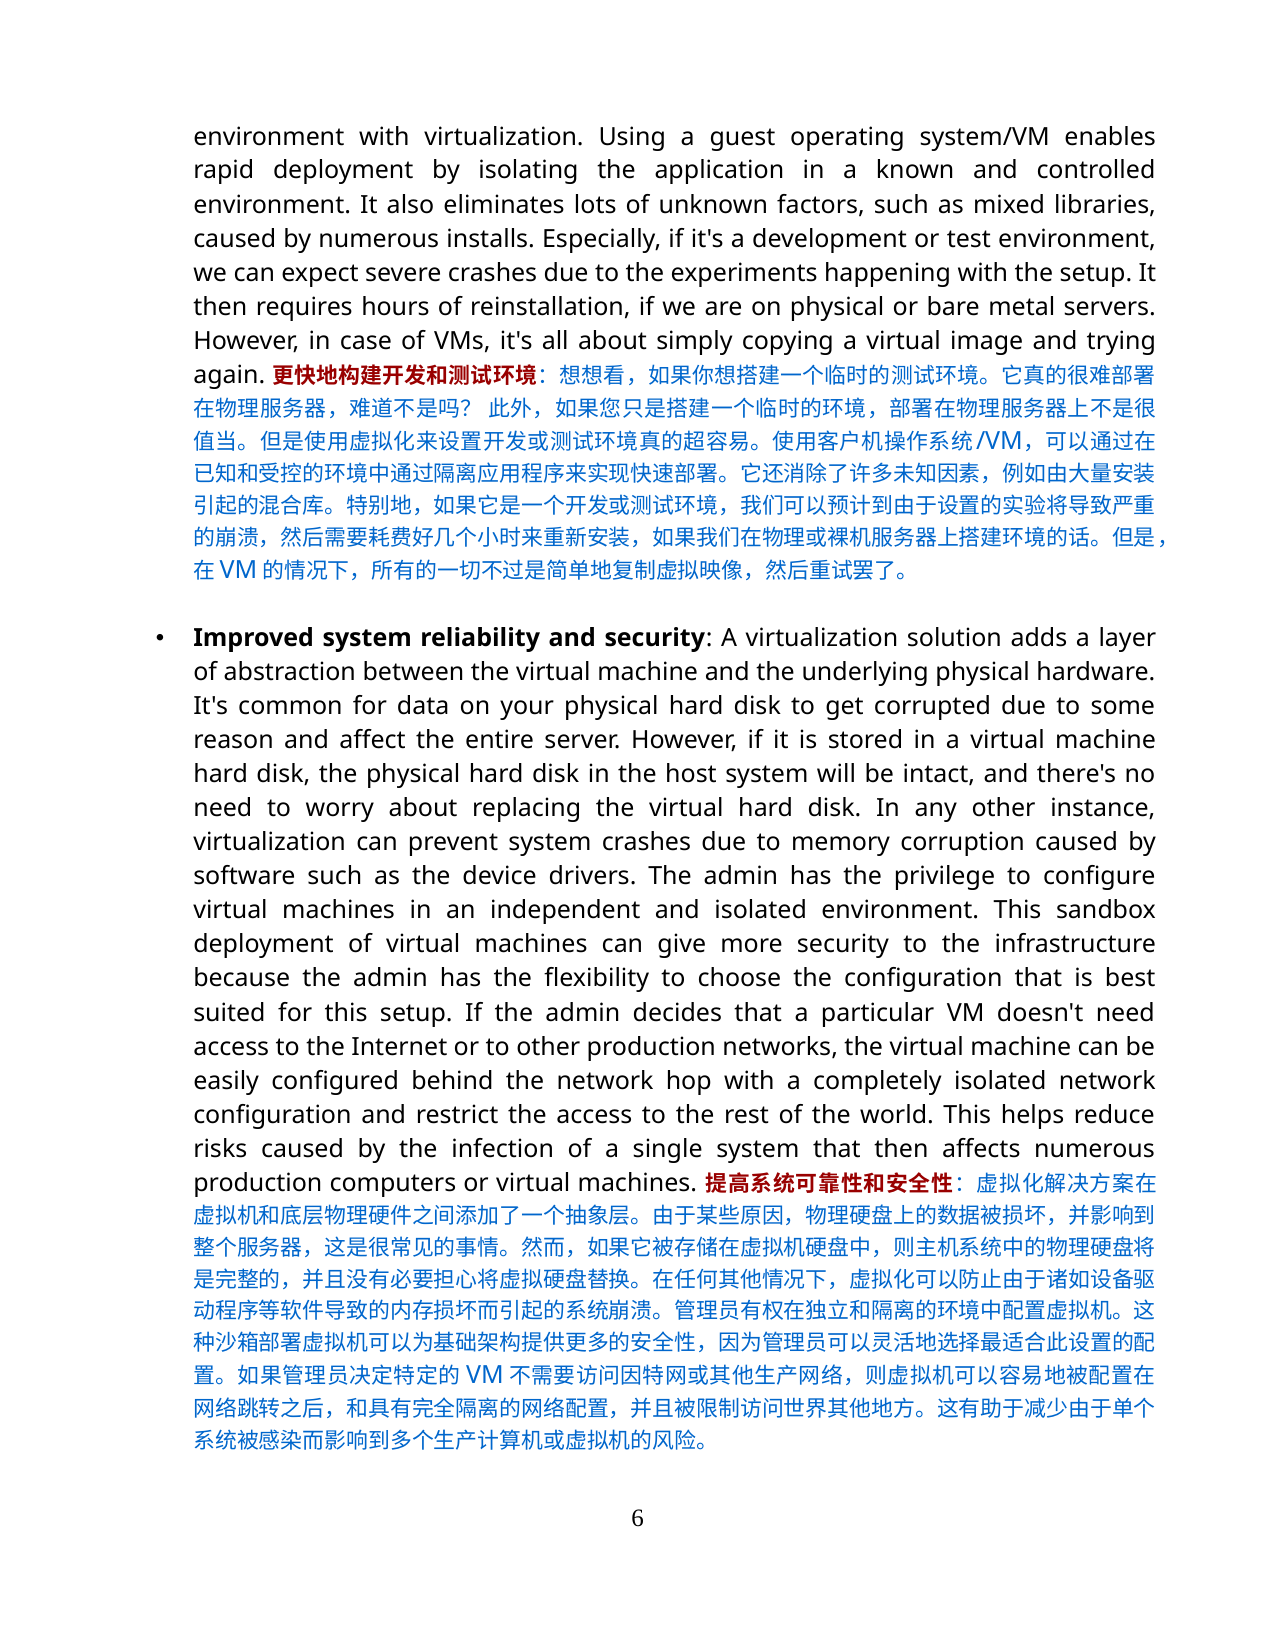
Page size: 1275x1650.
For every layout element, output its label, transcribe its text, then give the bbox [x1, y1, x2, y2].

list Faster development and test environment: Think of this, if you want to test environment in a temporary manner. It's really difficult to deploy it in physical servers, isn't it? Also, it won't be of much worth if you set up this environment in a temporary manner. But it's really easy to set up a development or test environment with virtualization. Using a guest operating system/VM enables rapid deployment by isolating the application in a known and controlled environment. It also eliminates lots of unknown factors, such as mixed libraries, caused by numerous installs. Especially, if it's a development or test environment, we can expect severe crashes due to the experiments happening with the setup. It then requires hours of reinstallation, if we are on physical or bare metal servers. However, in case of VMs, it's all about simply copying a virtual image and trying again. 更快地构建开发和测试环境：想想看，如果你想搭建一个临时的测试环境。它真的很难部署在物理服务器，难道不是吗？ 此外，如果您只是搭建一个临时的环境，部署在物理服务器上不是很值当。但是使用虚拟化来设置开发或测试环境真的超容易。使用客户机操作系统/VM，可以通过在已知和受控的环境中通过隔离应用程序来实现快速部署。它还消除了许多未知因素，例如由大量安装引起的混合库。特别地，如果它是一个开发或测试环境，我们可以预计到由于设置的实验将导致严重的崩溃，然后需要耗费好几个小时来重新安装，如果我们在物理或裸机服务器上搭建环境的话。但是，在VM的情况下，所有的一切不过是简单地复制虚拟映像，然后重试罢了。 [156, 118, 1157, 585]
list Improved system reliability and security: A virtualization solution adds a layer of abstraction between the virtual machine and the underlying physical hardware. It's common for data on your physical hard disk to get corrupted due to some reason and affect the entire server. However, if it is stored in a virtual machine hard disk, the physical hard disk in the host system will be intact, and there's no need to worry about replacing the virtual hard disk. In any other instance, virtualization can prevent system crashes due to memory corruption caused by software such as the device drivers. The admin has the privilege to configure virtual machines in an independent and isolated environment. This sandbox deployment of virtual machines can give more security to the infrastructure because the admin has the flexibility to choose the configuration that is best suited for this setup. If the admin decides that a particular VM doesn't need access to the Internet or to other production networks, the virtual machine can be easily configured behind the network hop with a completely isolated network configuration and restrict the access to the rest of the world. This helps reduce risks caused by the infection of a single system that then affects numerous production computers or virtual machines. 提高系统可靠性和安全性：虚拟化解决方案在虚拟机和底层物理硬件之间添加了一个抽象层。由于某些原因，物理硬盘上的数据被损坏，并影响到整个服务器，这是很常见的事情。然而，如果它被存储在虚拟机硬盘中，则主机系统中的物理硬盘将是完整的，并且没有必要担心将虚拟硬盘替换。在任何其他情况下，虚拟化可以防止由于诸如设备驱动程序等软件导致的内存损坏而引起的系统崩溃。管理员有权在独立和隔离的环境中配置虚拟机。这种沙箱部署虚拟机可以为基础架构提供更多的安全性，因为管理员可以灵活地选择最适合此设置的配置。如果管理员决定特定的VM不需要访问因特网或其他生产网络，则虚拟机可以容易地被配置在网络跳转之后，和具有完全隔离的网络配置，并且被限制访问世界其他地方。这有助于减少由于单个系统被感染而影响到多个生产计算机或虚拟机的风险。 [156, 619, 1157, 1454]
